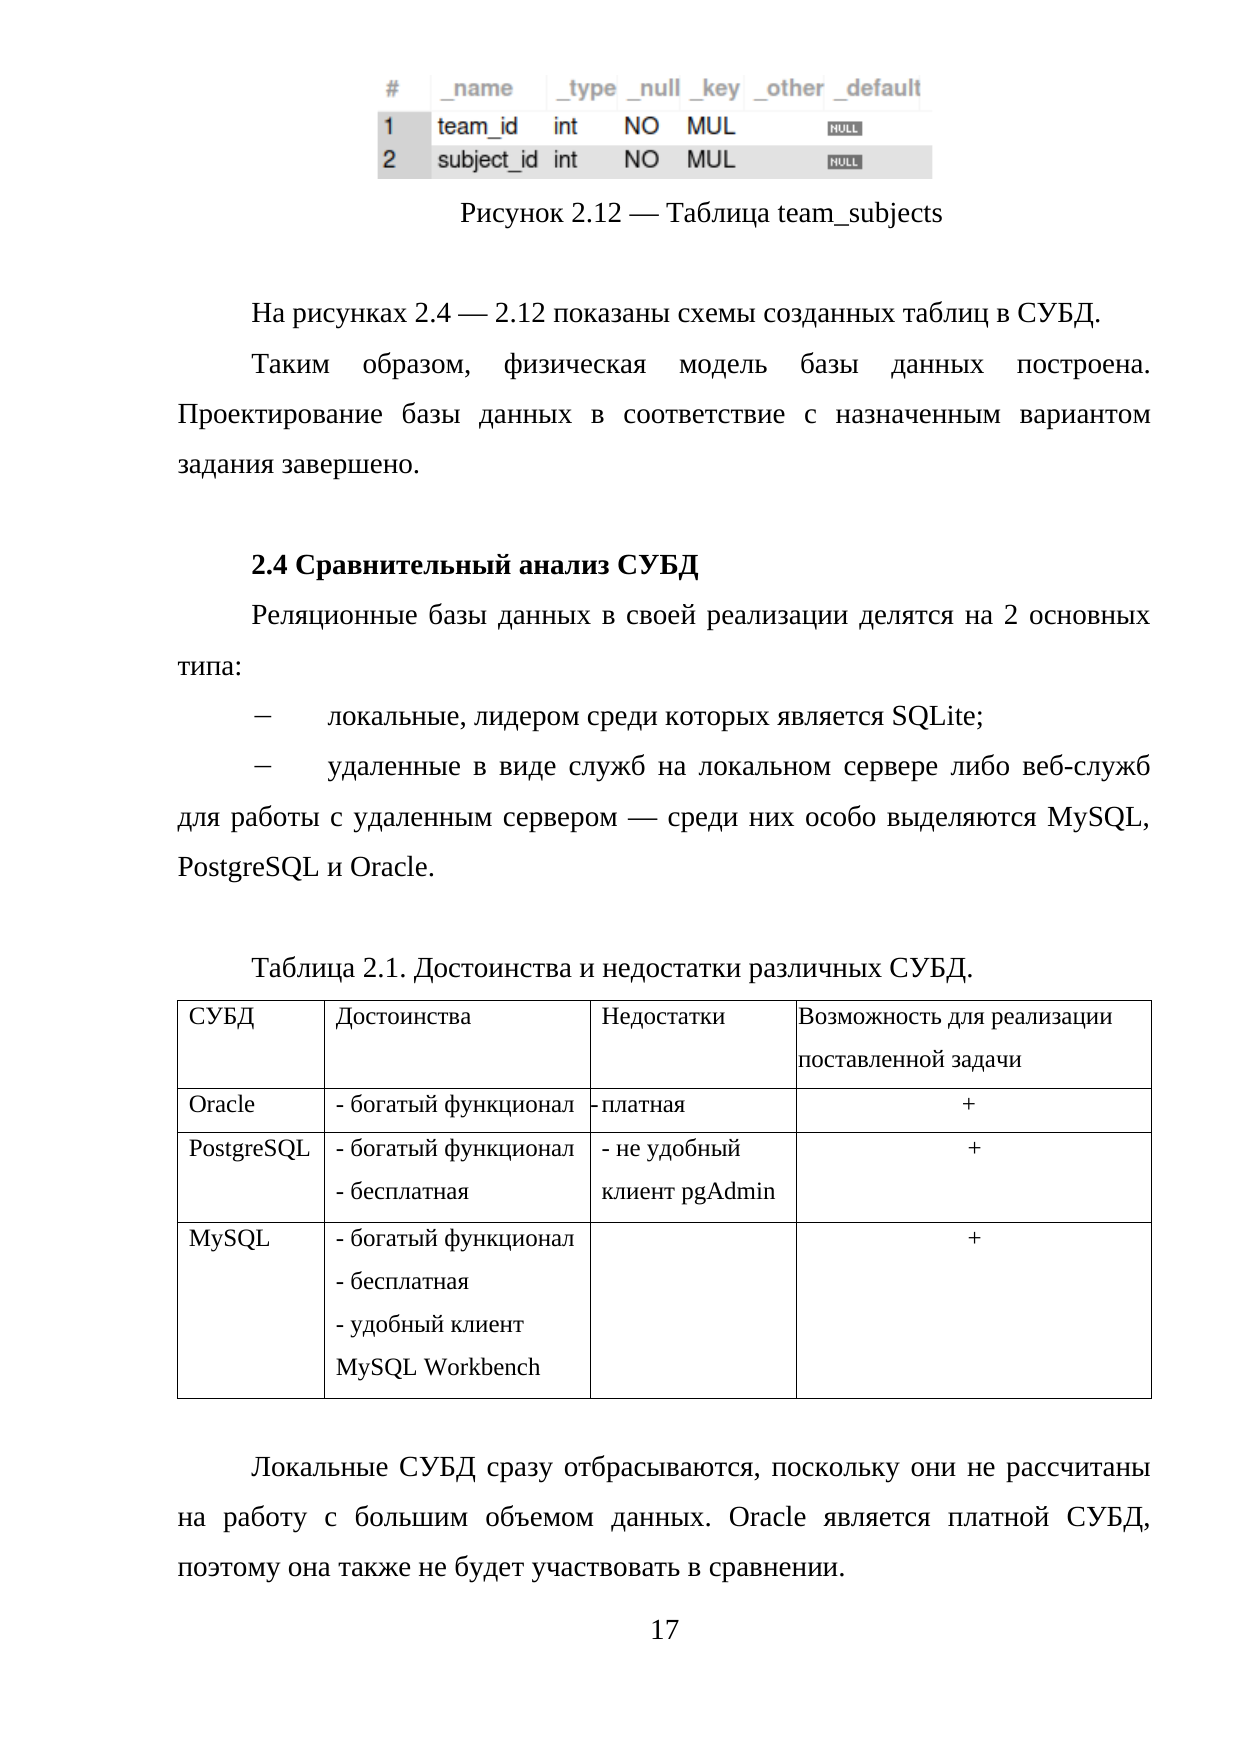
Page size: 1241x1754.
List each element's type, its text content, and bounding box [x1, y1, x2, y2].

table_cell платная [591, 1089, 796, 1132]
table_cell + [797, 1223, 1151, 1398]
text На рисунках 2.4 — 2.12 показаны схемы созданных таблиц в СУБД. [177, 296, 1152, 329]
text 2.4 Сравнительный анализ СУБД [177, 547, 1152, 581]
table_header СУБД [178, 1001, 324, 1088]
text Рисунок 2.12 — Таблица team_subjects [177, 75, 1152, 228]
table_header Недостатки [591, 1001, 796, 1088]
list удаленные в виде служб на локальном сервере либо веб-служб для работы с удаленным сервером — среди них особо выделяются MySQL, PostgreSQL и Oracle. [177, 748, 1152, 883]
table_header Возможность для реализации поставленной задачи [797, 1001, 1151, 1088]
text Таблица 2.1. Достоинства и недостатки различных СУБД. [177, 950, 1152, 983]
list локальные, лидером среди которых является SQLite; [177, 698, 1152, 732]
table_cell - богатый функционал - бесплатная - удобный клиент MySQL Workbench [325, 1223, 590, 1398]
table_cell MySQL [178, 1223, 324, 1398]
table_cell - не удобный клиент pgAdmin [591, 1133, 796, 1222]
table_cell - богатый функционал [325, 1089, 590, 1132]
table_cell PostgreSQL [178, 1133, 324, 1222]
text Таким образом, физическая модель базы данных построена. Проектирование базы данных в соответствие с назначенным вариантом задания завершено. [177, 346, 1152, 480]
table_cell - богатый функционал - бесплатная [325, 1133, 590, 1222]
table_cell + [797, 1089, 1151, 1132]
table_cell Oracle [178, 1089, 324, 1132]
table_header Достоинства [325, 1001, 590, 1088]
text Реляционные базы данных в своей реализации делятся на 2 основных типа: [177, 597, 1152, 681]
table_cell [591, 1223, 796, 1398]
text Локальные СУБД сразу отбрасываются, поскольку они не рассчитаны на работу с большим объемом данных. Oracle является платной СУБД, поэтому она также не будет участвовать в сравнении. [177, 1449, 1152, 1583]
table_cell + [797, 1133, 1151, 1222]
